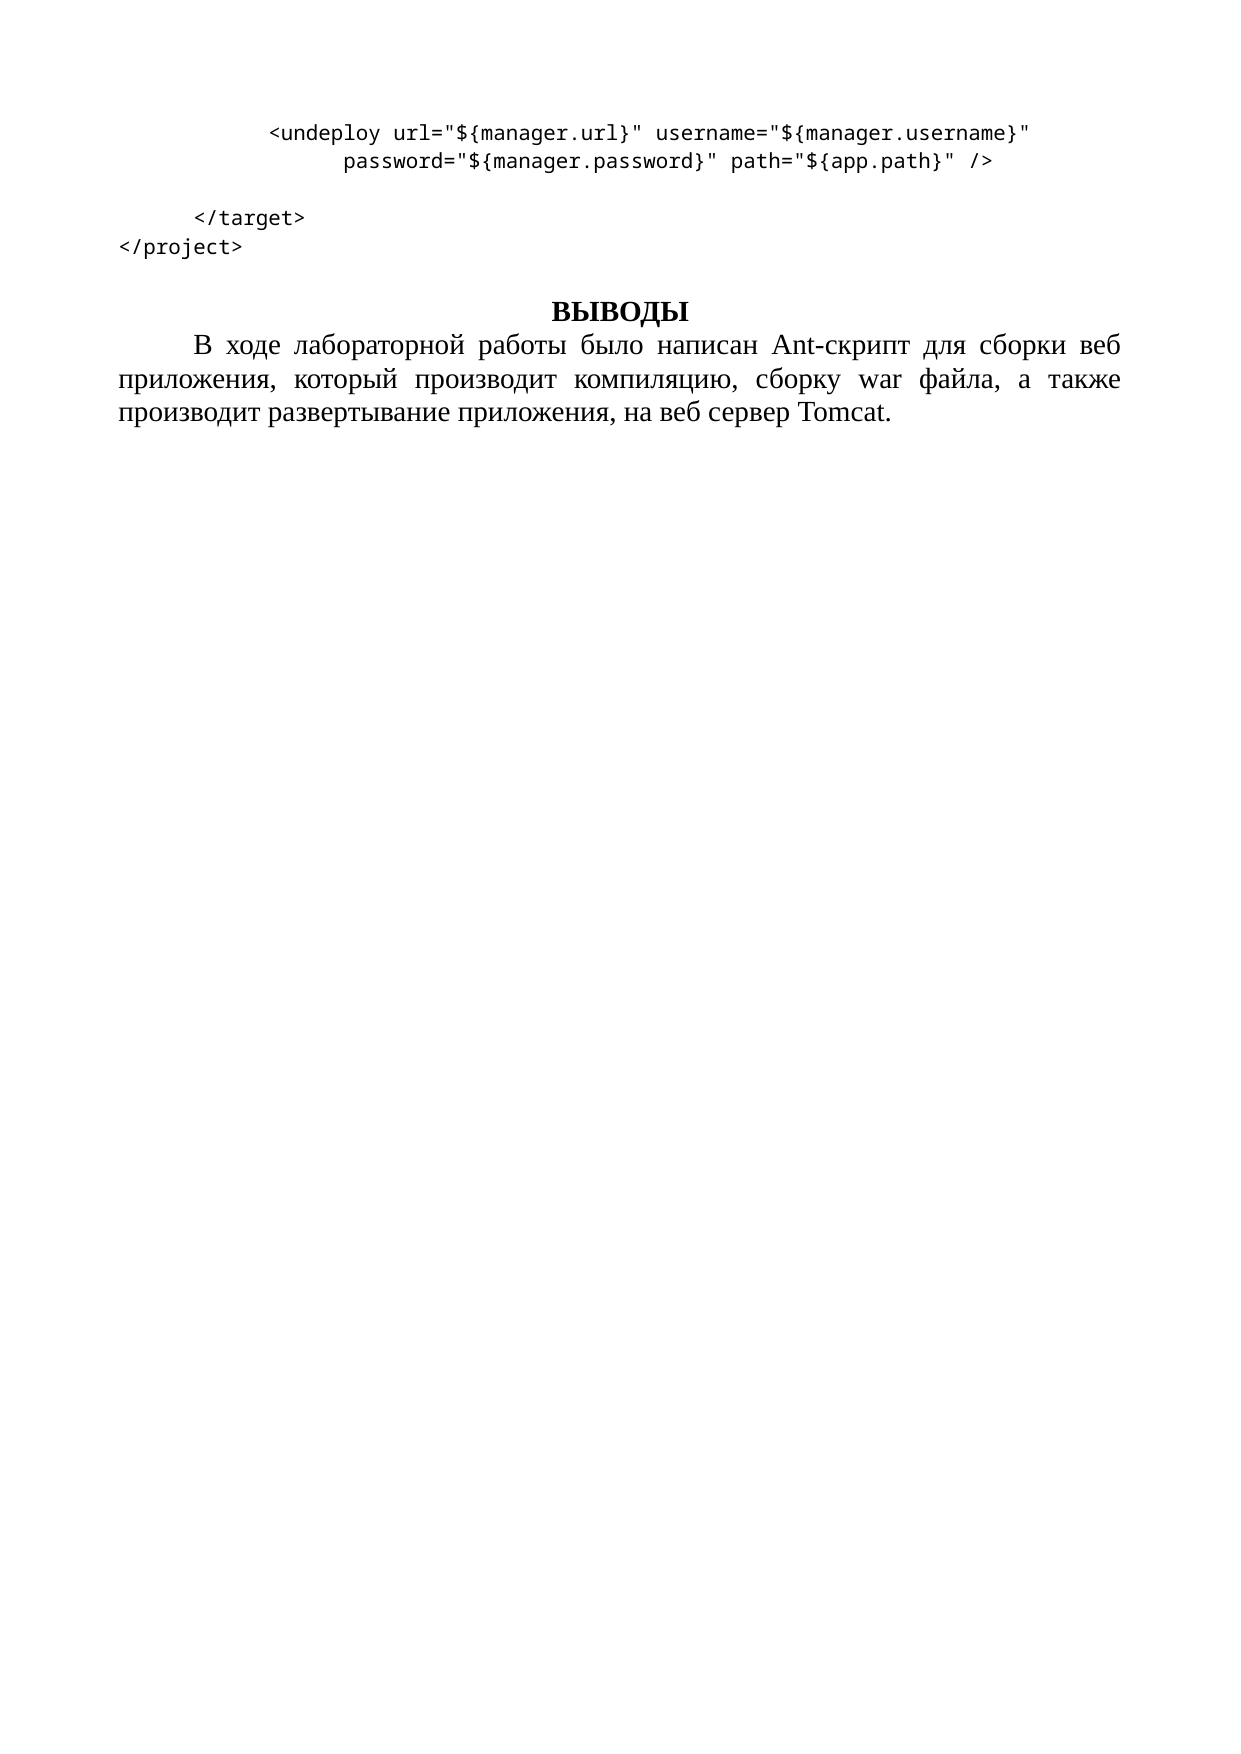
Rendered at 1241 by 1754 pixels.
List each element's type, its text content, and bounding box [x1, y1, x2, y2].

text <undeploy url="${manager.url}" username="${manager.username}" [118, 118, 1122, 147]
text </target> [118, 203, 1122, 232]
text ВЫВОДЫ [118, 294, 1122, 327]
text В ходе лабораторной работы было написан Ant-скрипт для сборки веб приложения, который производит компиляцию, сборку war файла, а также производит развертывание приложения, на веб сервер Tomcat. [118, 327, 1122, 428]
text </project> [118, 232, 1122, 260]
text password="${manager.password}" path="${app.path}" /> [118, 147, 1122, 175]
